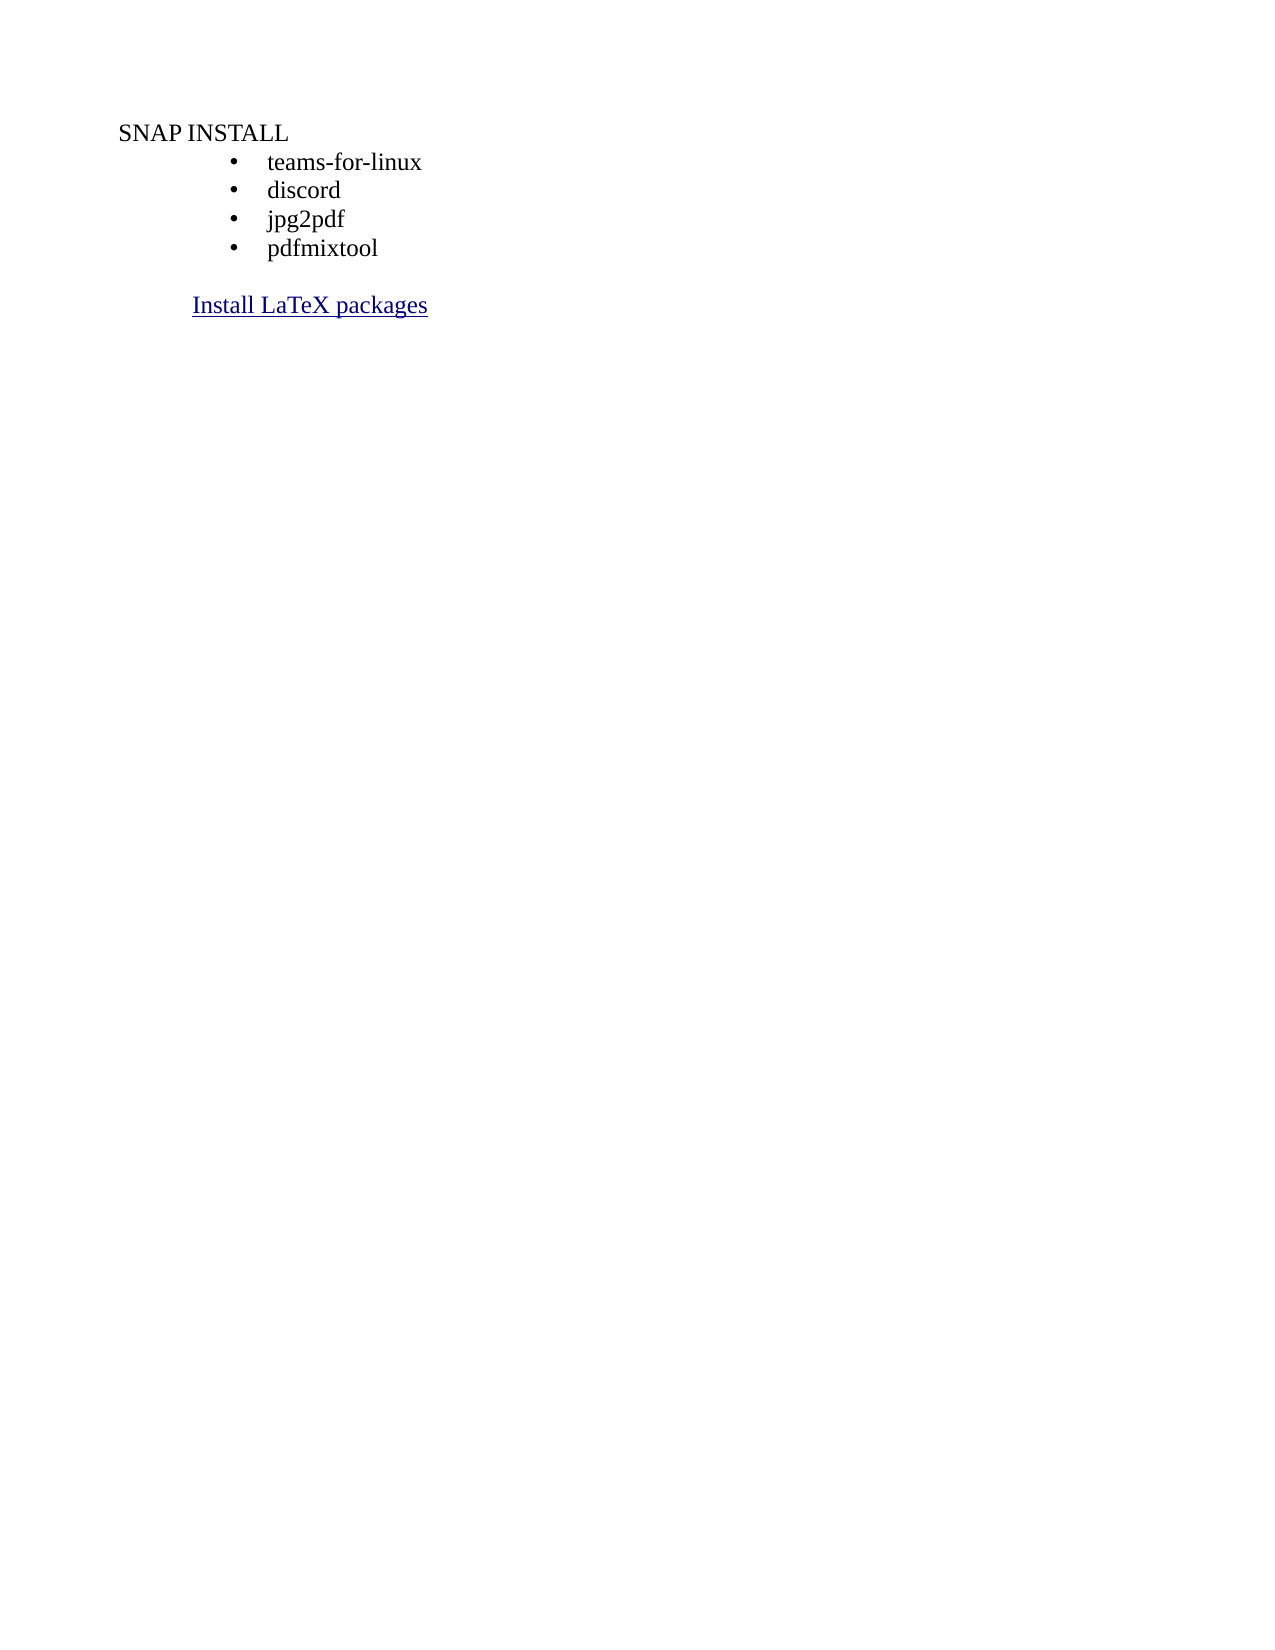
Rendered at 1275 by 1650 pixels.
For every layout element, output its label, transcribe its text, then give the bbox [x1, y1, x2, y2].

list pdfmixtool [229, 233, 1157, 262]
text SNAP INSTALL [118, 118, 1157, 147]
list jpg2pdf [229, 204, 1157, 233]
list teams-for-linux [229, 147, 1157, 176]
text Install LaTeX packages [118, 291, 1157, 319]
list discord [229, 176, 1157, 204]
